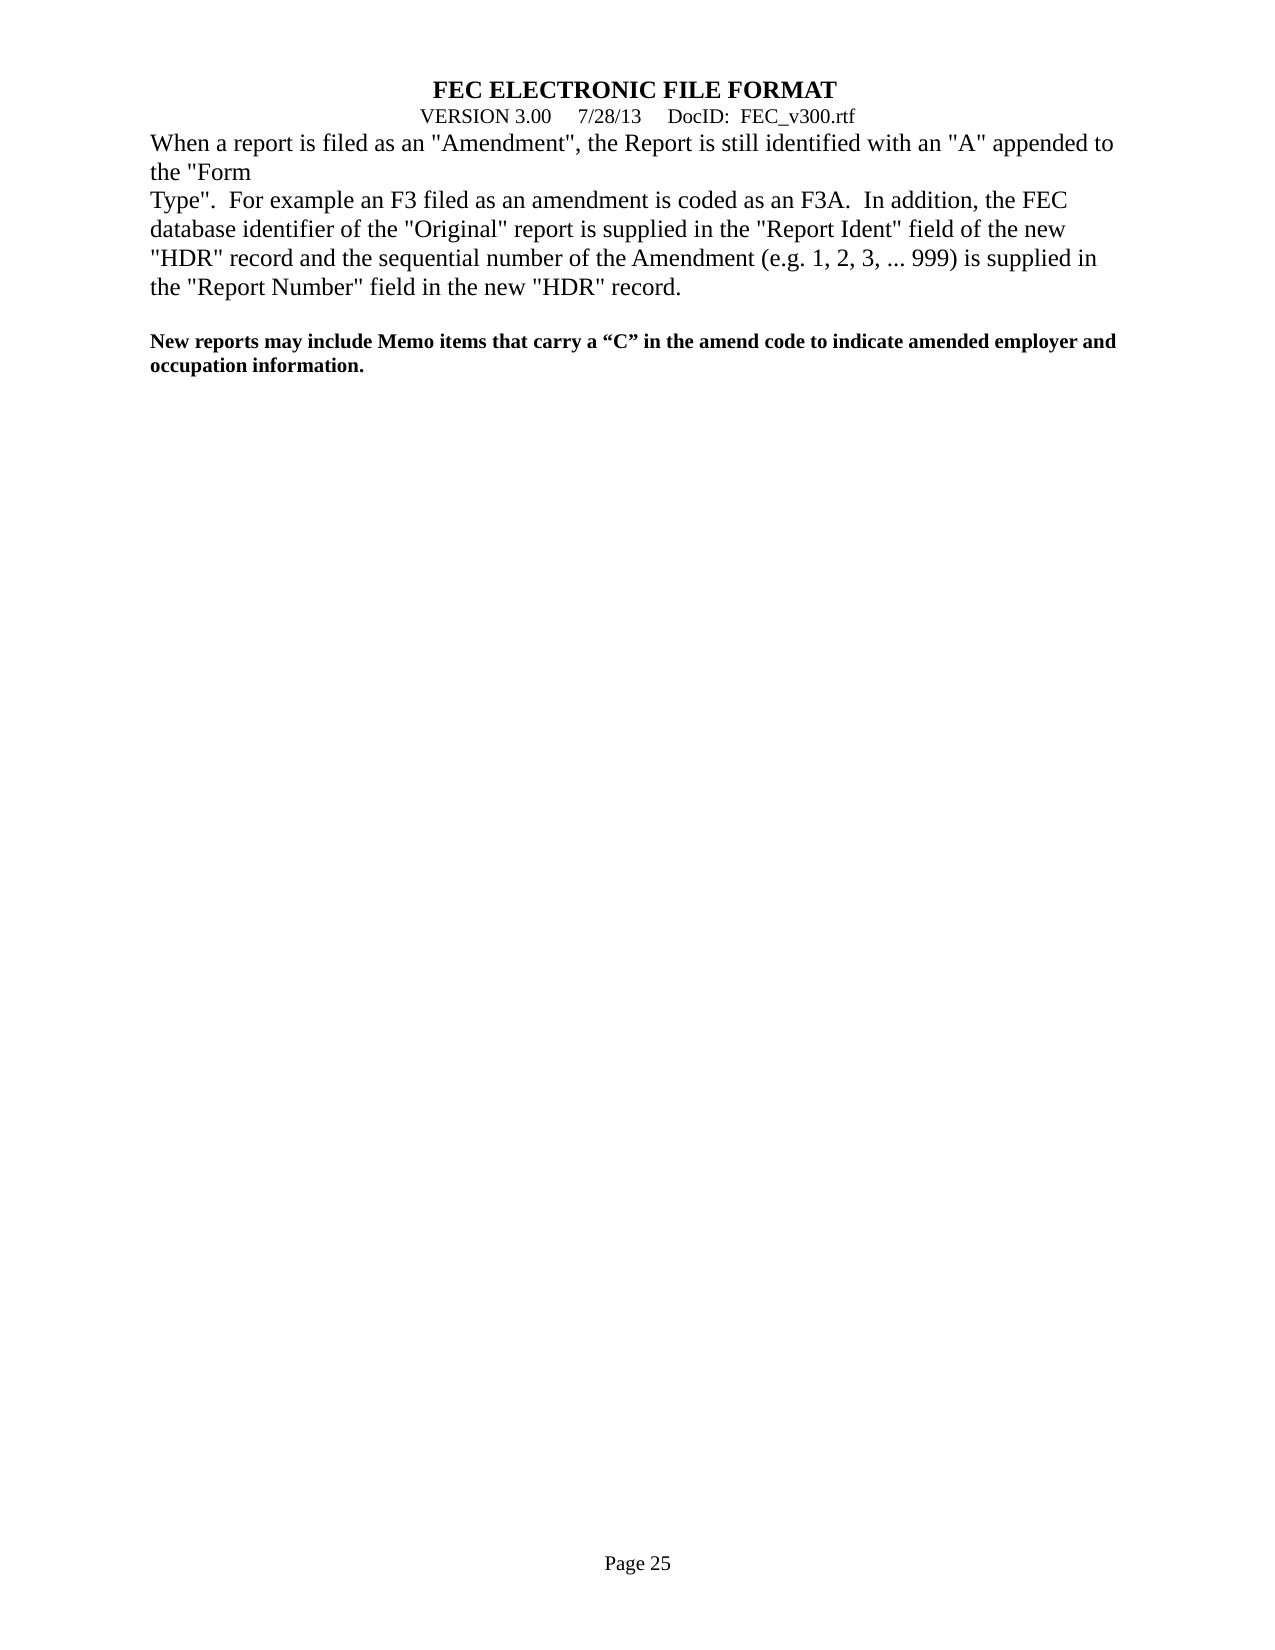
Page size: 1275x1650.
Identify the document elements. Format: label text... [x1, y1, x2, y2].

text When a report is filed as an "Amendment", the Report is still identified with an "A" appended to the "Form [150, 128, 1125, 185]
text New reports may include Memo items that carry a “C” in the amend code to indicate amended employer and occupation information. [150, 329, 1125, 377]
text Type". For example an F3 filed as an amendment is coded as an F3A. In addition, the FEC database identifier of the "Original" report is supplied in the "Report Ident" field of the new "HDR" record and the sequential number of the Amendment (e.g. 1, 2, 3, ... 999) is supplied in the "Report Number" field in the new "HDR" record. [150, 185, 1125, 300]
